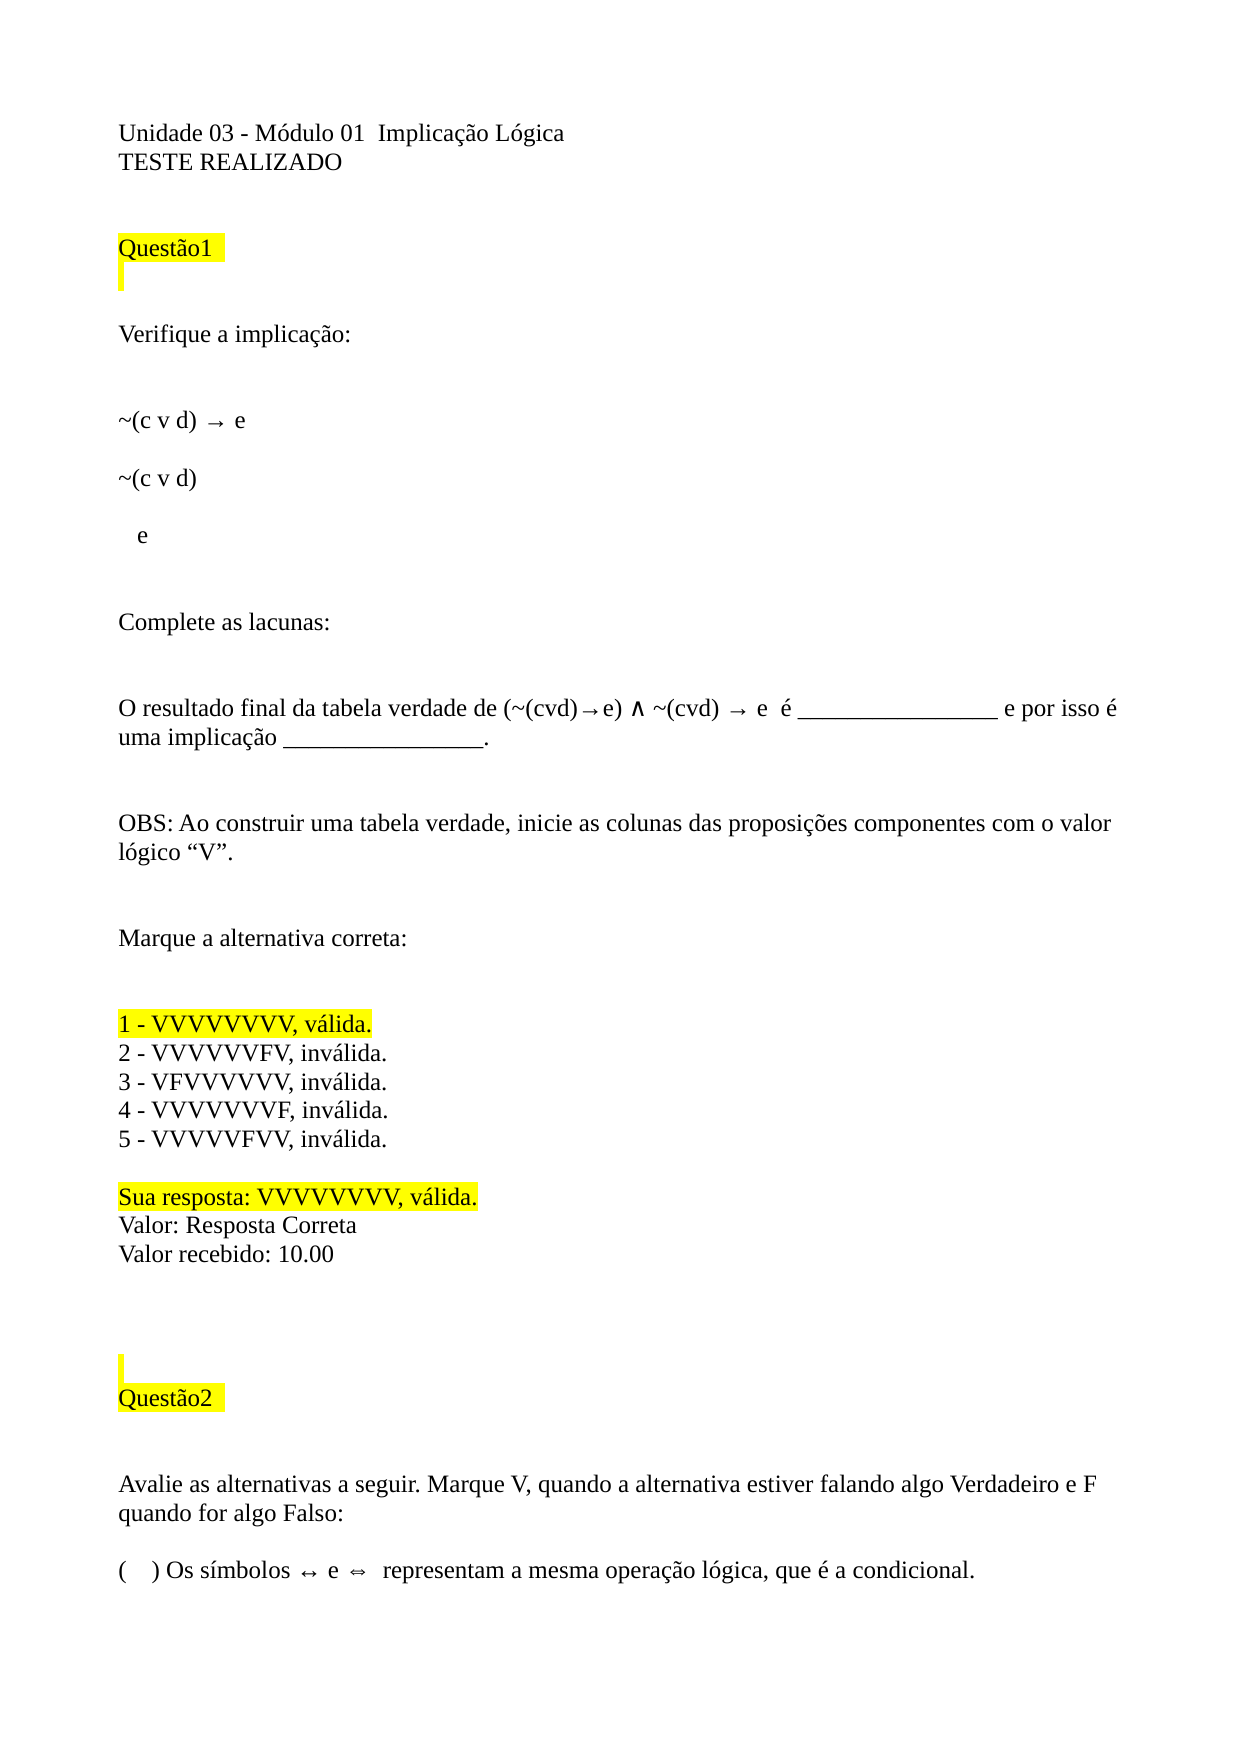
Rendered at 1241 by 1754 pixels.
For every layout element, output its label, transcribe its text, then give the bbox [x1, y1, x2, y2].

text Avalie as alternativas a seguir. Marque V, quando a alternativa estiver falando algo Verdadeiro e F quando for algo Falso: [118, 1469, 1122, 1527]
text TESTE REALIZADO [118, 147, 1122, 176]
text 5 - VVVVVFVV, inválida. [118, 1124, 1122, 1153]
text 2 - VVVVVVFV, inválida. [118, 1038, 1122, 1067]
text e [118, 521, 1122, 549]
text Valor recebido: 10.00 [118, 1239, 1122, 1268]
text Marque a alternativa correta: [118, 923, 1122, 952]
text O resultado final da tabela verdade de (~(cvd)→e) ∧ ~(cvd) → e é ________________ e por isso é uma implicação ________________. [118, 693, 1122, 751]
text OBS: Ao construir uma tabela verdade, inicie as colunas das proposições componentes com o valor lógico “V”. [118, 808, 1122, 866]
text Valor: Resposta Correta [118, 1211, 1122, 1239]
text Questão2 [118, 1383, 1122, 1412]
text Questão1 [118, 233, 1122, 262]
text ~(c v d) → e [118, 406, 1122, 434]
text 3 - VFVVVVVV, inválida. [118, 1067, 1122, 1096]
text ( ) Os símbolos ↔ e ⇔ representam a mesma operação lógica, que é a condicional. [118, 1556, 1122, 1584]
text ~(c v d) [118, 463, 1122, 492]
text Complete as lacunas: [118, 607, 1122, 636]
text 4 - VVVVVVVF, inválida. [118, 1096, 1122, 1124]
text Sua resposta: VVVVVVVV, válida. [118, 1182, 1122, 1211]
text 1 - VVVVVVVV, válida. [118, 1009, 1122, 1038]
text Unidade 03 - Módulo 01 Implicação Lógica [118, 118, 1122, 147]
text Verifique a implicação: [118, 319, 1122, 348]
